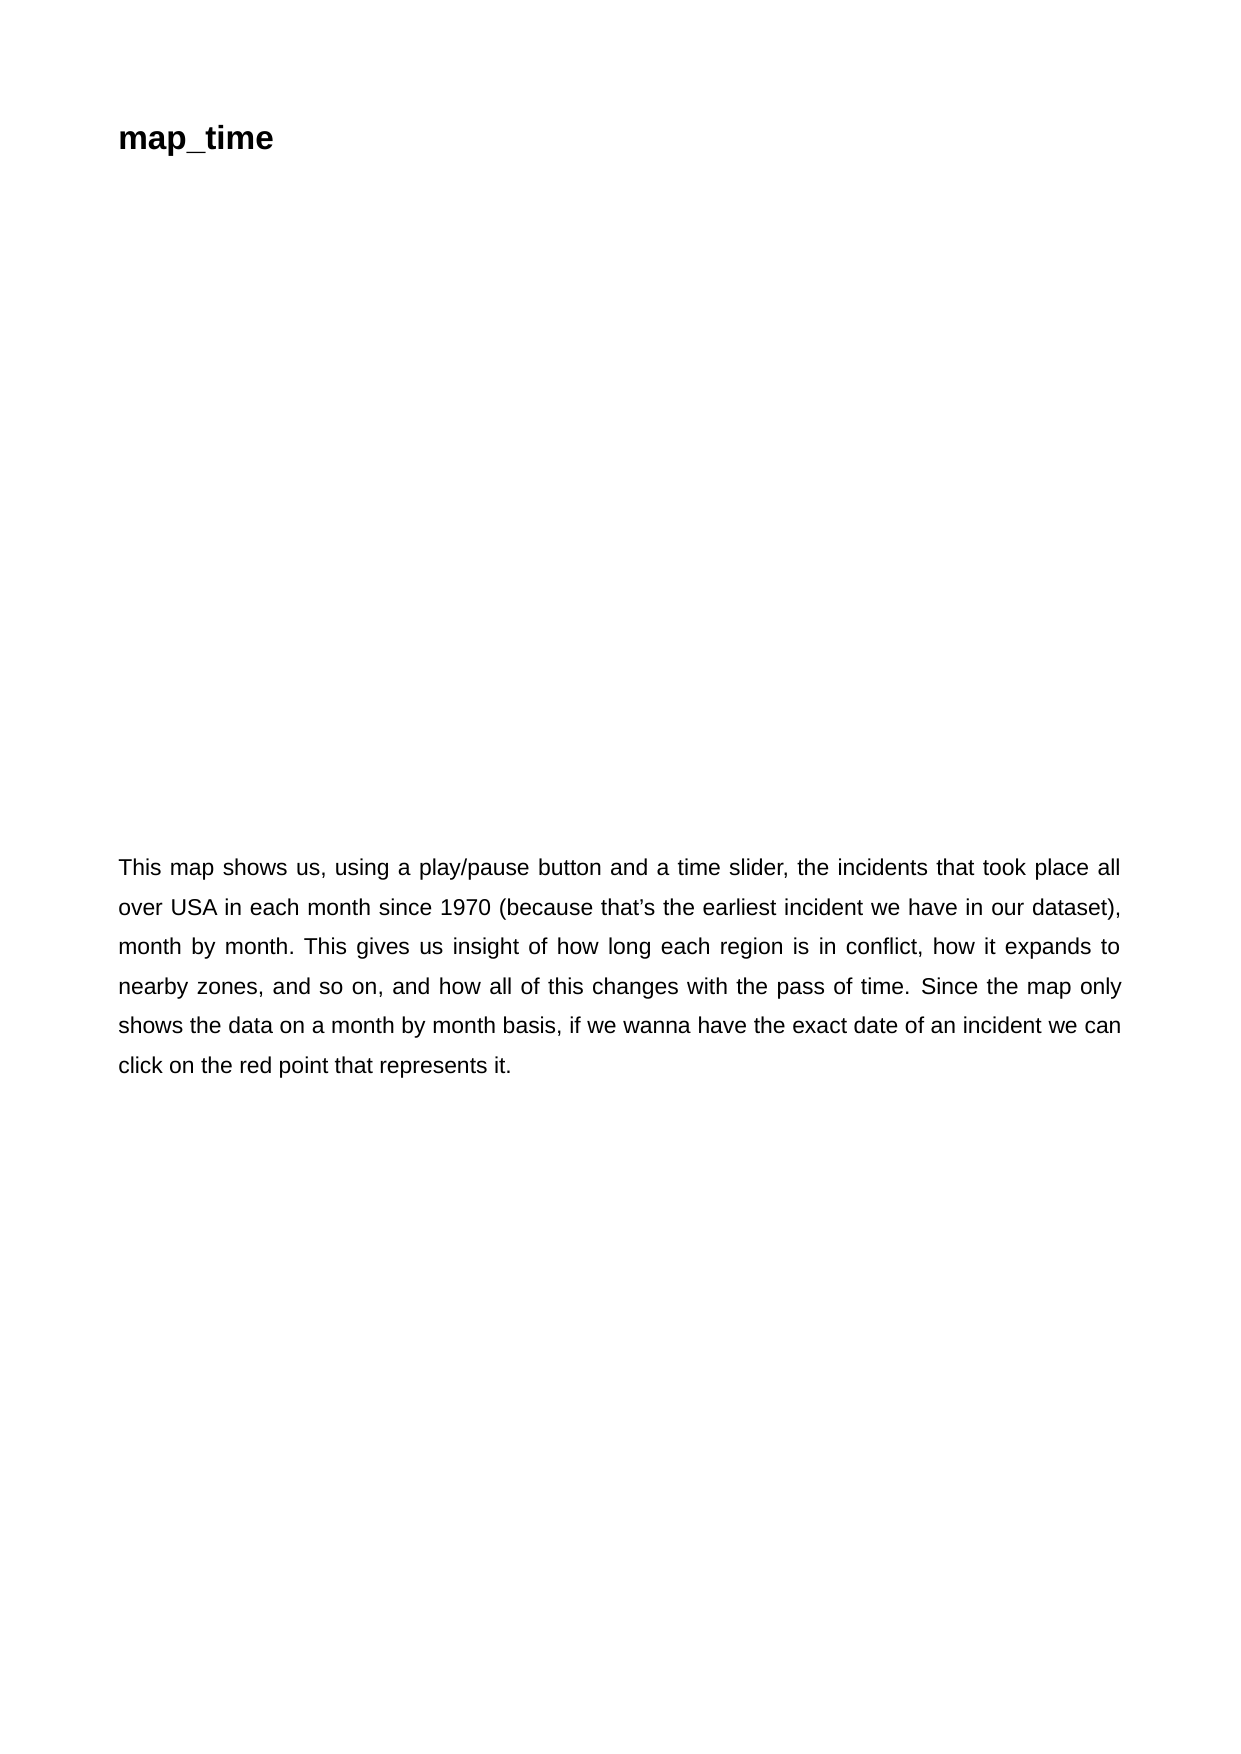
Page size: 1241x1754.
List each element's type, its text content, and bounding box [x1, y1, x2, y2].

subtitle map_time [118, 118, 1122, 157]
text This map shows us, using a play/pause button and a time slider, the incidents that took place all over USA in each month since 1970 (because that’s the earliest incident we have in our dataset), month by month. This gives us insight of how long each region is in conflict, how it expands to nearby zones, and so on, and how all of this changes with the pass of time. Since the map only shows the data on a month by month basis, if we wanna have the exact date of an incident we can click on the red point that represents it. [118, 854, 1122, 1078]
